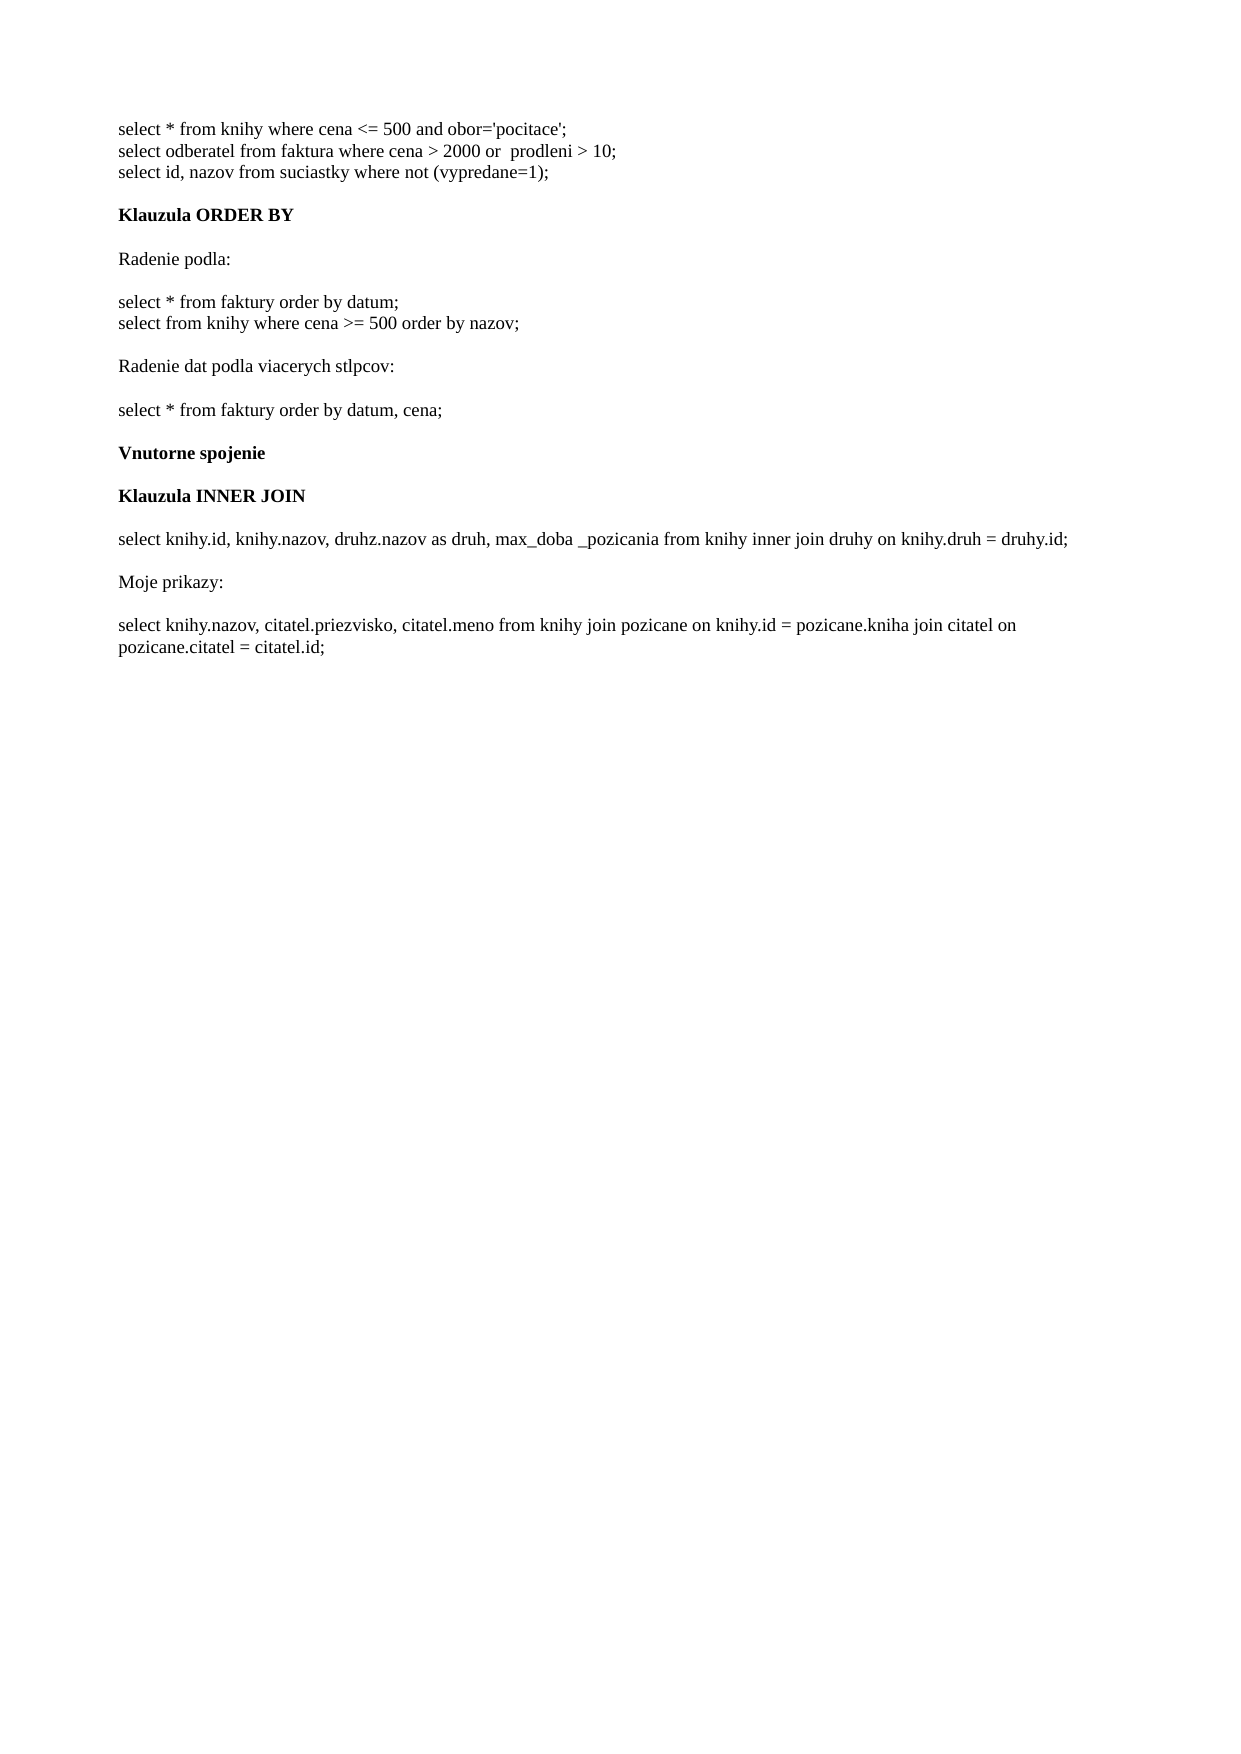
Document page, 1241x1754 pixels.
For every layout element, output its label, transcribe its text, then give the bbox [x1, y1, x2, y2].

text Klauzula ORDER BY [118, 204, 1122, 226]
text select knihy.nazov, citatel.priezvisko, citatel.meno from knihy join pozicane on knihy.id = pozicane.kniha join citatel on pozicane.citatel = citatel.id; [118, 614, 1122, 657]
text Radenie dat podla viacerych stlpcov: [118, 355, 1122, 377]
text Radenie podla: [118, 247, 1122, 269]
text select * from knihy where cena <= 500 and obor='pocitace'; [118, 118, 1122, 140]
text select * from faktury order by datum; [118, 291, 1122, 312]
text Klauzula INNER JOIN [118, 485, 1122, 506]
text select knihy.id, knihy.nazov, druhz.nazov as druh, max_doba _pozicania from knihy inner join druhy on knihy.druh = druhy.id; [118, 528, 1122, 549]
text select odberatel from faktura where cena > 2000 or prodleni > 10; [118, 140, 1122, 161]
text select from knihy where cena >= 500 order by nazov; [118, 312, 1122, 334]
text select * from faktury order by datum, cena; [118, 398, 1122, 420]
text Vnutorne spojenie [118, 442, 1122, 463]
text Moje prikazy: [118, 571, 1122, 592]
text select id, nazov from suciastky where not (vypredane=1); [118, 161, 1122, 183]
